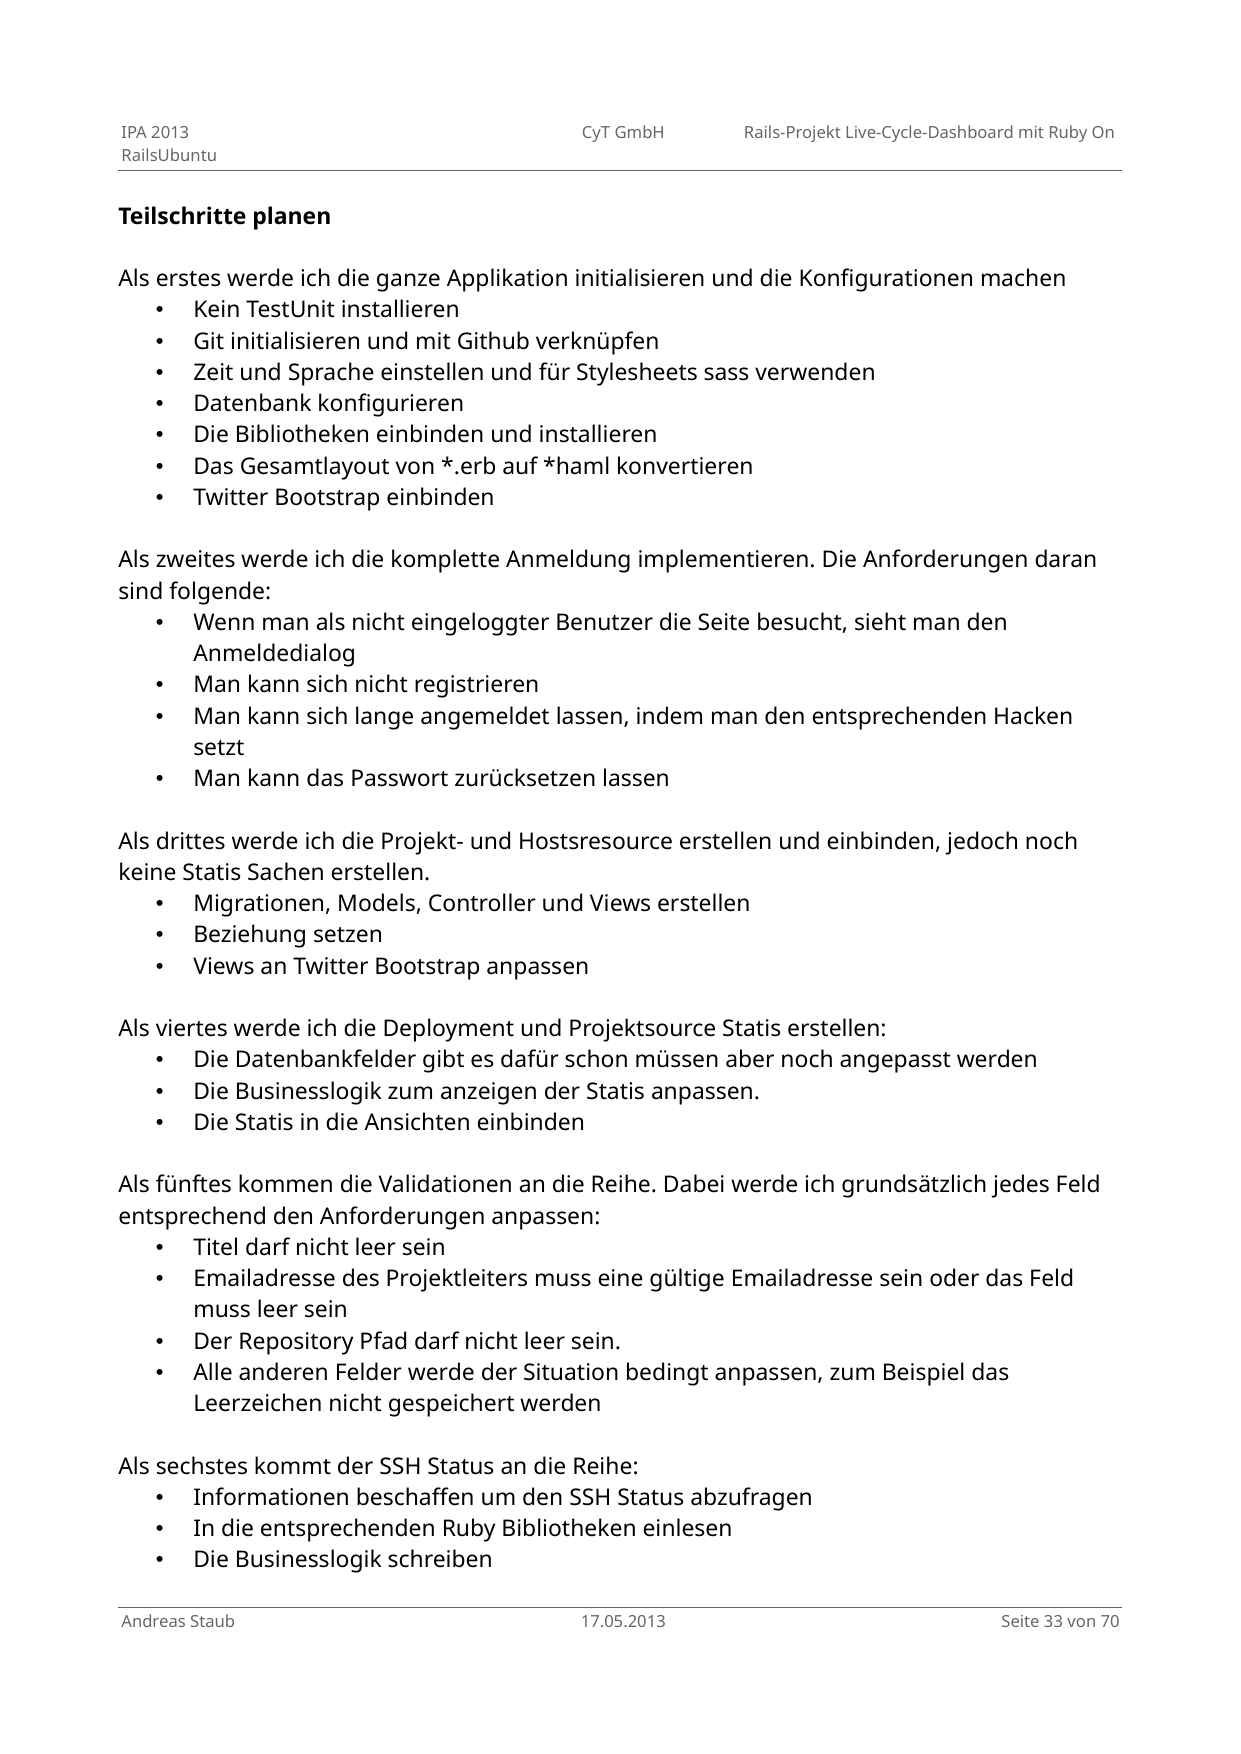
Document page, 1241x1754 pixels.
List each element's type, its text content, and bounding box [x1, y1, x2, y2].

list Datenbank konfigurieren [156, 387, 1122, 418]
list Man kann sich lange angemeldet lassen, indem man den entsprechenden Hacken setzt [156, 700, 1122, 762]
list Man kann das Passwort zurücksetzen lassen [156, 762, 1122, 793]
list Die Datenbankfelder gibt es dafür schon müssen aber noch angepasst werden [156, 1043, 1122, 1075]
list Migrationen, Models, Controller und Views erstellen [156, 887, 1122, 918]
list In die entsprechenden Ruby Bibliotheken einlesen [156, 1512, 1122, 1543]
list Titel darf nicht leer sein [156, 1231, 1122, 1262]
list Das Gesamtlayout von *.erb auf *haml konvertieren [156, 450, 1122, 481]
list Git initialisieren und mit Github verknüpfen [156, 325, 1122, 356]
list Zeit und Sprache einstellen und für Stylesheets sass verwenden [156, 356, 1122, 387]
list Die Bibliotheken einbinden und installieren [156, 418, 1122, 450]
list Alle anderen Felder werde der Situation bedingt anpassen, zum Beispiel das Leerzeichen nicht gespeichert werden [156, 1356, 1122, 1418]
text Als sechstes kommt der SSH Status an die Reihe: [118, 1450, 1122, 1481]
list Emailadresse des Projektleiters muss eine gültige Emailadresse sein oder das Feld muss leer sein [156, 1262, 1122, 1325]
list Der Repository Pfad darf nicht leer sein. [156, 1325, 1122, 1356]
list Twitter Bootstrap einbinden [156, 481, 1122, 512]
text Teilschritte planen [118, 200, 1122, 231]
list Views an Twitter Bootstrap anpassen [156, 950, 1122, 981]
list Die Businesslogik schreiben [156, 1543, 1122, 1575]
list Beziehung setzen [156, 918, 1122, 950]
list Die Businesslogik zum anzeigen der Statis anpassen. [156, 1075, 1122, 1106]
list Wenn man als nicht eingeloggter Benutzer die Seite besucht, sieht man den Anmeldedialog [156, 606, 1122, 668]
text Als fünftes kommen die Validationen an die Reihe. Dabei werde ich grundsätzlich jedes Feld entsprechend den Anforderungen anpassen: [118, 1168, 1122, 1231]
text Als erstes werde ich die ganze Applikation initialisieren und die Konfigurationen machen [118, 262, 1122, 293]
text Als drittes werde ich die Projekt- und Hostsresource erstellen und einbinden, jedoch noch keine Statis Sachen erstellen. [118, 825, 1122, 887]
list Informationen beschaffen um den SSH Status abzufragen [156, 1481, 1122, 1512]
text Als zweites werde ich die komplette Anmeldung implementieren. Die Anforderungen daran sind folgende: [118, 543, 1122, 606]
list Man kann sich nicht registrieren [156, 668, 1122, 700]
text Als viertes werde ich die Deployment und Projektsource Statis erstellen: [118, 1012, 1122, 1043]
list Die Statis in die Ansichten einbinden [156, 1106, 1122, 1137]
list Kein TestUnit installieren [156, 293, 1122, 325]
